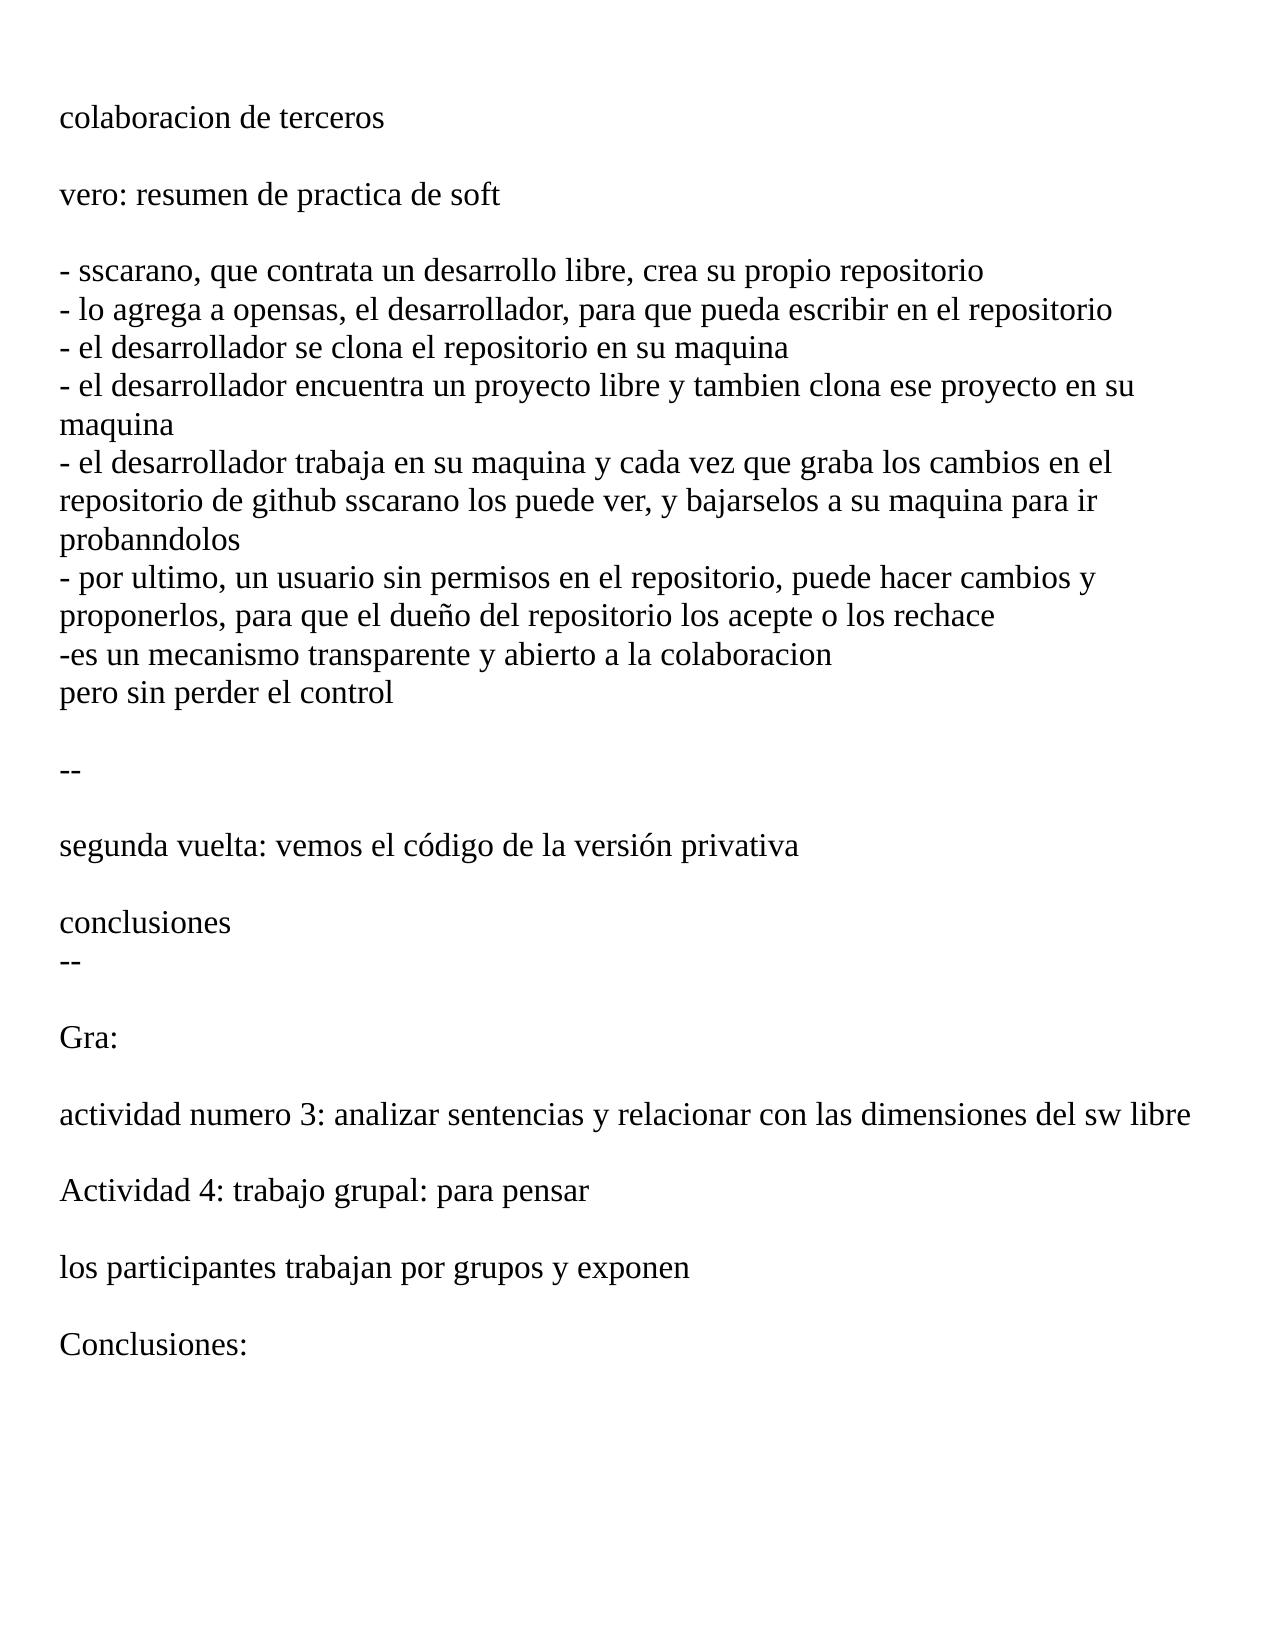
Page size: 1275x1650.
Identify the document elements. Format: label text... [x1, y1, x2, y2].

text vero: resumen de practica de soft [59, 174, 1216, 212]
text - lo agrega a opensas, el desarrollador, para que pueda escribir en el repositorio [59, 289, 1216, 327]
text -- [59, 941, 1216, 979]
text - el desarrollador se clona el repositorio en su maquina [59, 327, 1216, 366]
text - por ultimo, un usuario sin permisos en el repositorio, puede hacer cambios y proponerlos, para que el dueño del repositorio los acepte o los rechace [59, 557, 1216, 634]
text pero sin perder el control [59, 672, 1216, 711]
text Actividad 4: trabajo grupal: para pensar [59, 1171, 1216, 1209]
text los participantes trabajan por grupos y exponen [59, 1247, 1216, 1286]
text -es un mecanismo transparente y abierto a la colaboracion [59, 634, 1216, 672]
text conclusiones [59, 902, 1216, 941]
text - el desarrollador trabaja en su maquina y cada vez que graba los cambios en el repositorio de github sscarano los puede ver, y bajarselos a su maquina para ir probanndolos [59, 442, 1216, 557]
text - sscarano, que contrata un desarrollo libre, crea su propio repositorio [59, 251, 1216, 289]
text - el desarrollador encuentra un proyecto libre y tambien clona ese proyecto en su maquina [59, 366, 1216, 442]
text Conclusiones: [59, 1324, 1216, 1362]
text -- [59, 749, 1216, 787]
text actividad numero 3: analizar sentencias y relacionar con las dimensiones del sw libre [59, 1094, 1216, 1132]
text colaboracion de terceros [59, 97, 1216, 136]
text Gra: [59, 1017, 1216, 1056]
text segunda vuelta: vemos el código de la versión privativa [59, 826, 1216, 864]
